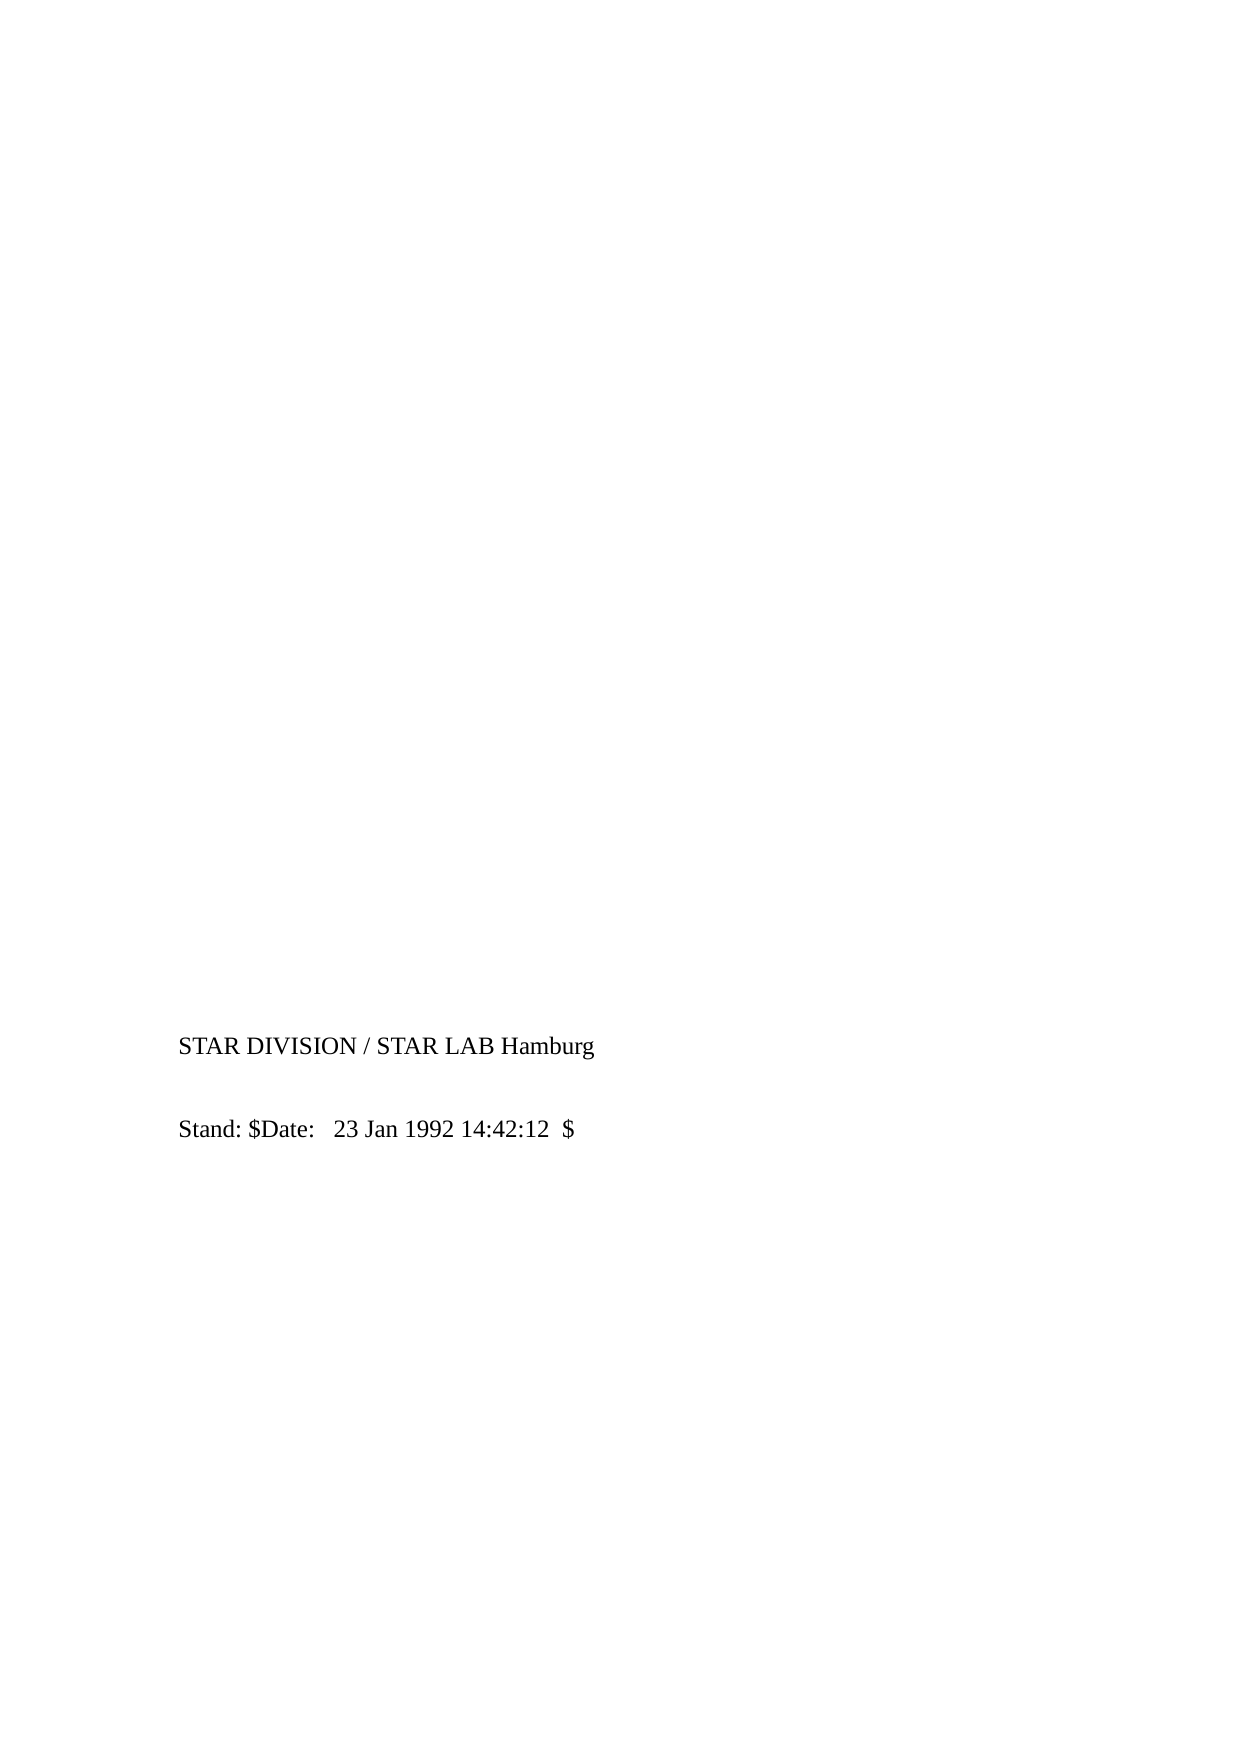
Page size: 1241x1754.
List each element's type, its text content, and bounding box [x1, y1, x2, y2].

text Stand: $Date: 23 Jan 1992 14:42:12 $ [118, 1116, 1122, 1143]
text Caolán McNamara [118, 949, 1122, 977]
text STAR DIVISION / STAR LAB Hamburg [118, 1032, 1122, 1060]
